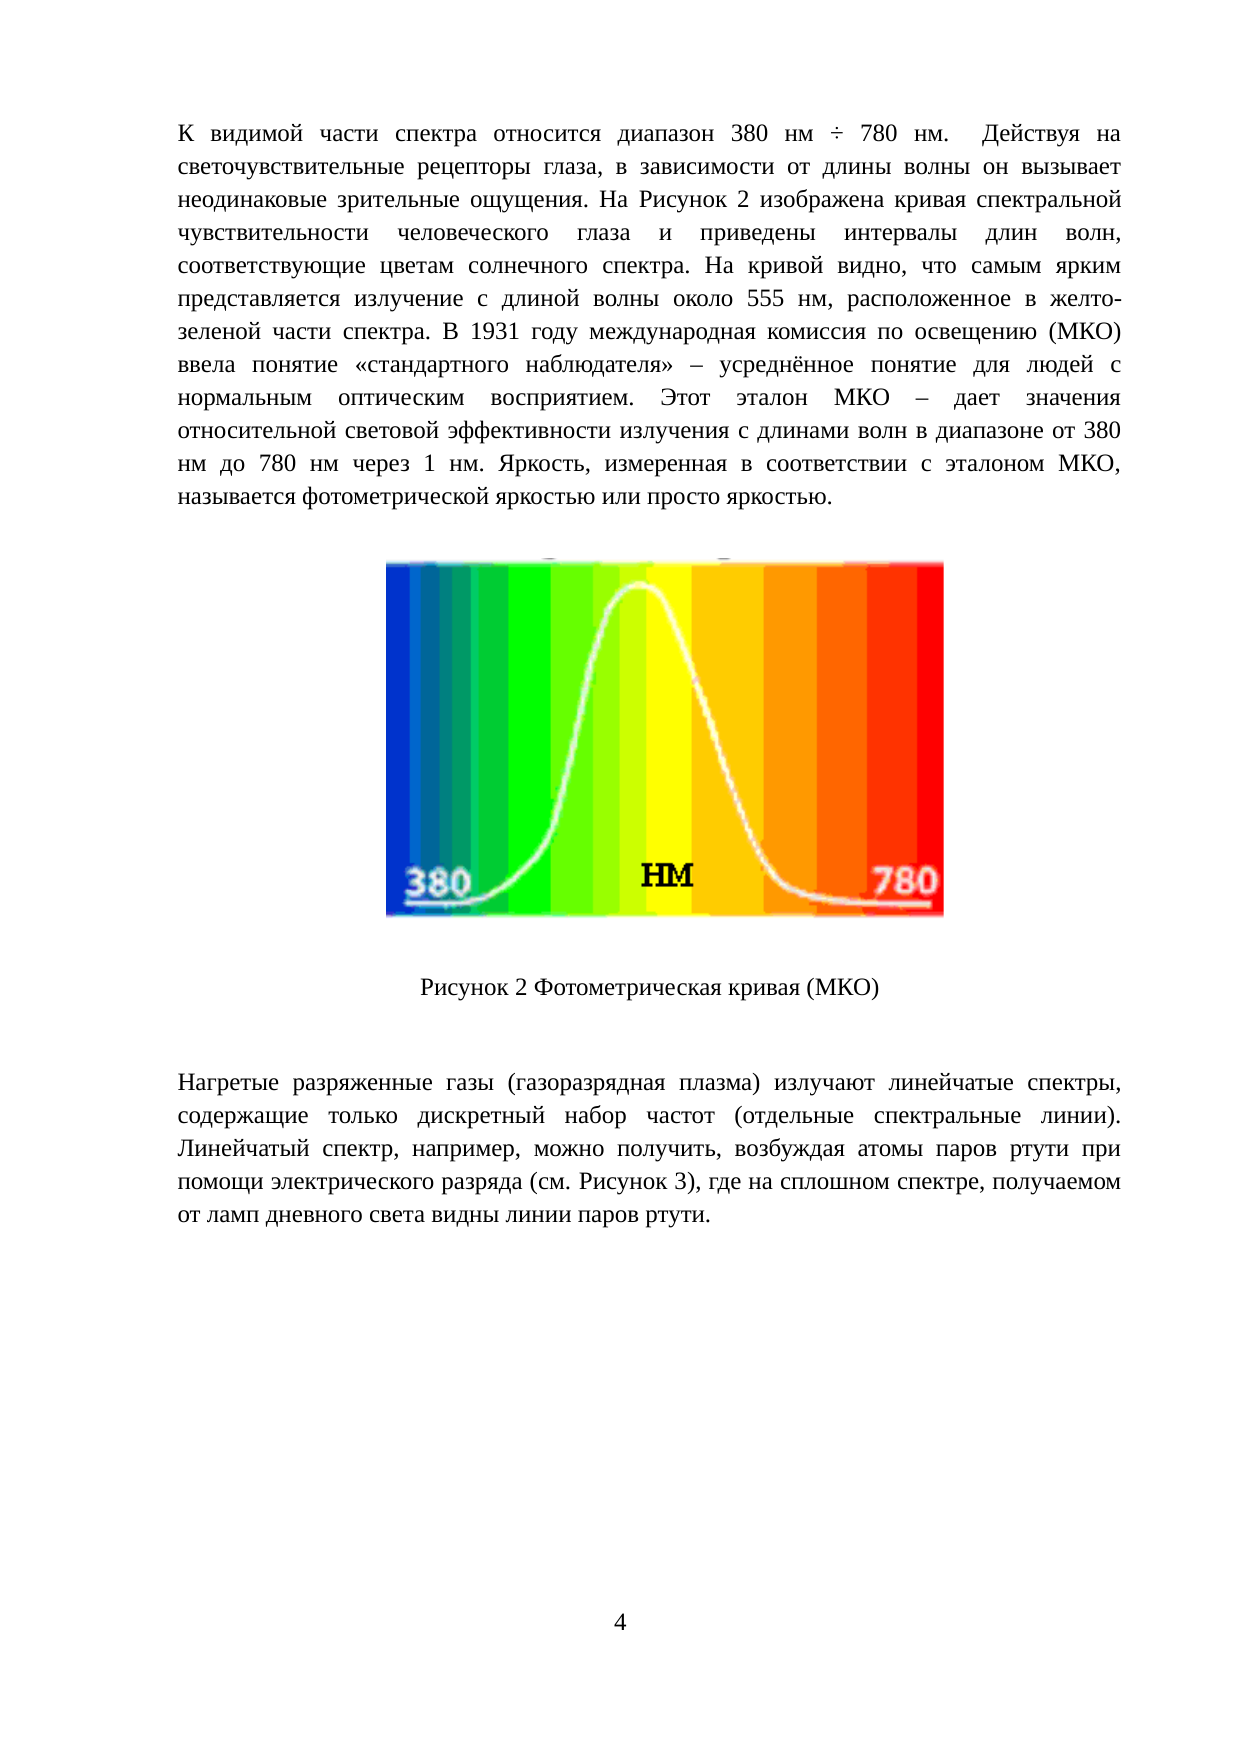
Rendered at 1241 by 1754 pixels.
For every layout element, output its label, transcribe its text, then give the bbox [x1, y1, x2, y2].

picture [386, 558, 944, 926]
text К видимой части спектра относится диапазон 380 нм ÷ 780 нм. Действуя на светочувствительные рецепторы глаза, в зависимости от длины волны он вызывает неодинаковые зрительные ощущения. На Рисунок 2 изображена кривая спектральной чувствительности человеческого глаза и приведены интервалы длин волн, соответствующие цветам солнечного спектра. На кривой видно, что самым ярким представляется излучение с длиной волны около 555 нм, расположенное в желто-зеленой части спектра. В 1931 году международная комиссия по освещению (МКО) ввела понятие «стандартного наблюдателя» – усреднённое понятие для людей с нормальным оптическим восприятием. Этот эталон МКО – дает значения относительной световой эффективности излучения с длинами волн в диапазоне от 380 нм до 780 нм через 1 нм. Яркость, измеренная в соответствии с эталоном МКО, называется фотометрической яркостью или просто яркостью. [177, 118, 1122, 510]
text Рисунок 2 Фотометрическая кривая (МКО) [177, 972, 1122, 1001]
text Нагретые разряженные газы (газоразрядная плазма) излучают линейчатые спектры, содержащие только дискретный набор частот (отдельные спектральные линии). Линейчатый спектр, например, можно получить, возбуждая атомы паров ртути при помощи электрического разряда (см. Рисунок 3), где на сплошном спектре, получаемом от ламп дневного света видны линии паров ртути. [177, 1067, 1122, 1228]
